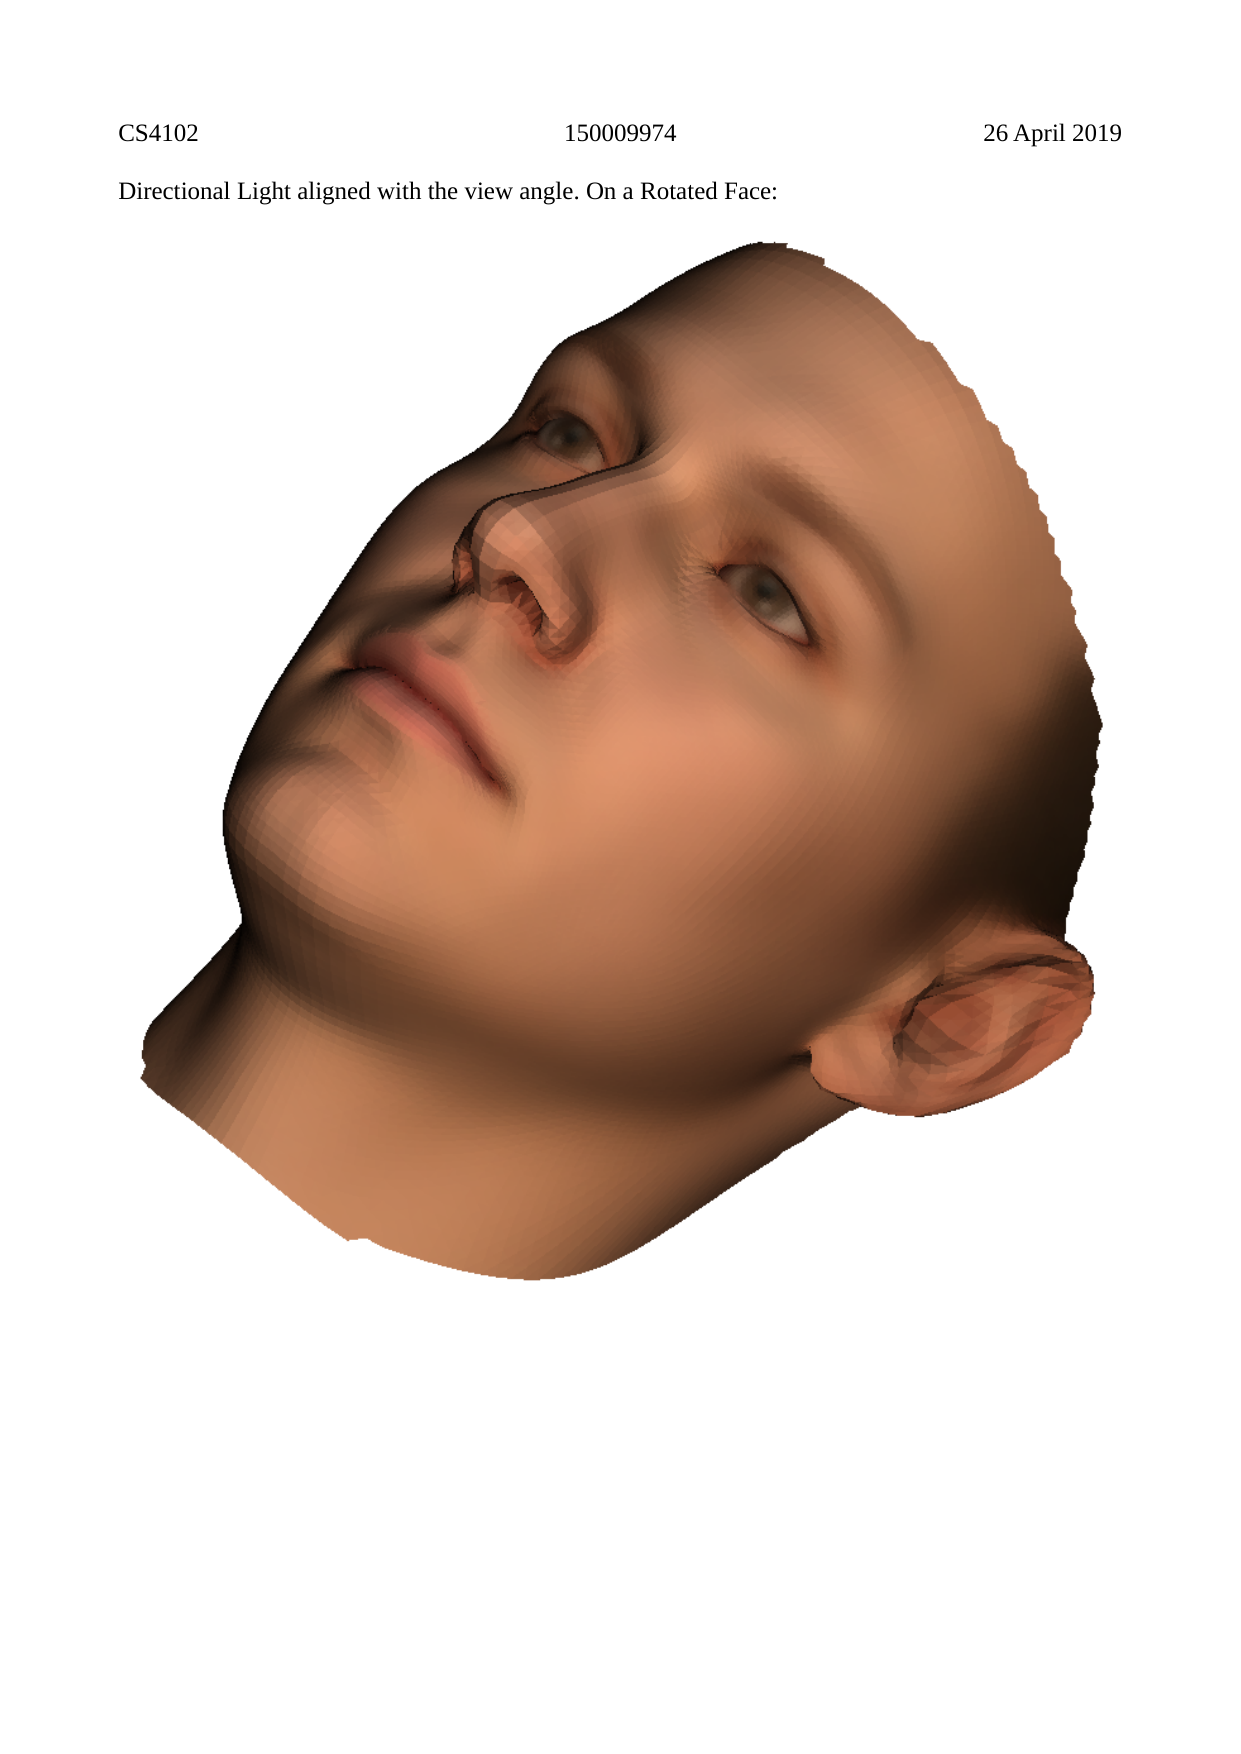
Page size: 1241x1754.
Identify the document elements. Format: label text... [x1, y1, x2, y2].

picture [118, 223, 1123, 1307]
text Directional Light aligned with the view angle. On a Rotated Face: [118, 176, 1122, 205]
